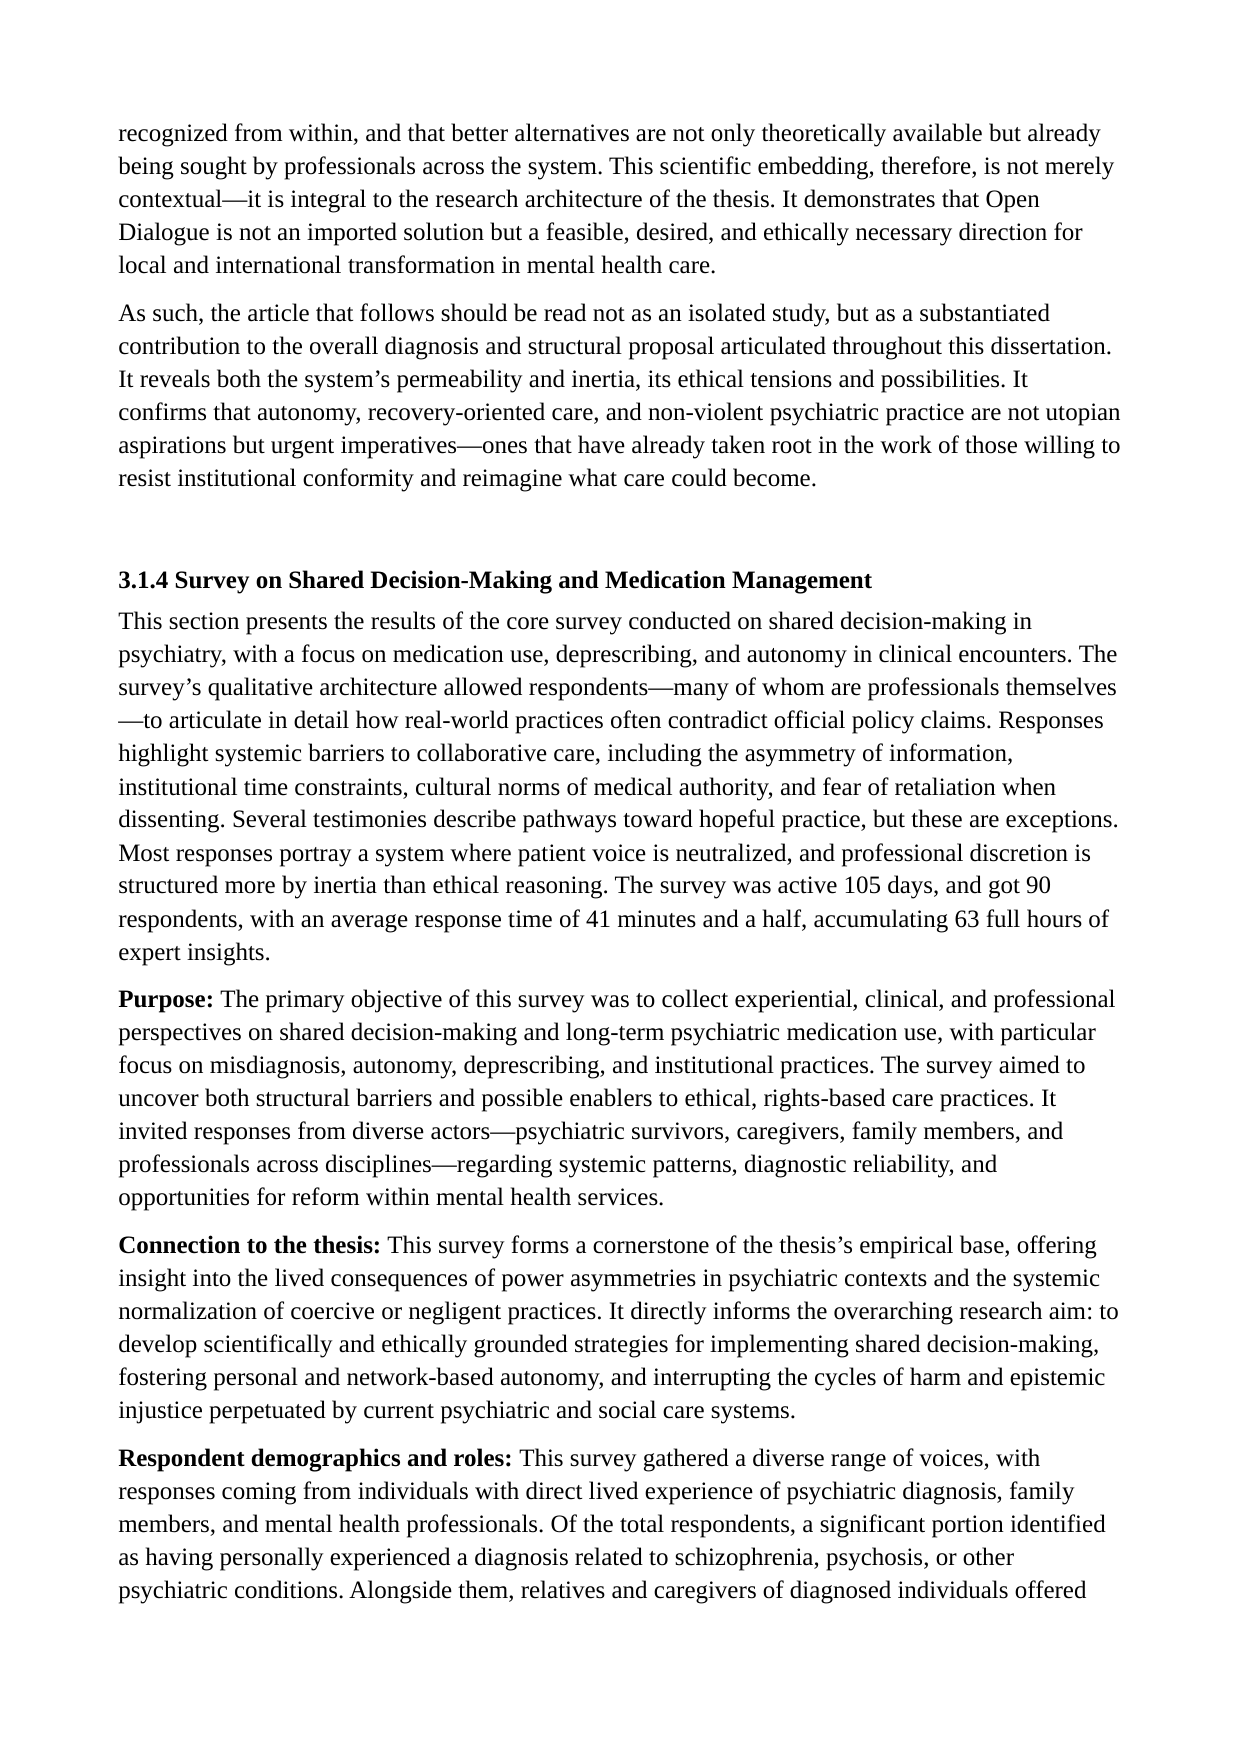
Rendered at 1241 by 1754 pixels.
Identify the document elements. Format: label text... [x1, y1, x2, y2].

text Purpose: The primary objective of this survey was to collect experiential, clinical, and professional perspectives on shared decision-making and long-term psychiatric medication use, with particular focus on misdiagnosis, autonomy, deprescribing, and institutional practices. The survey aimed to uncover both structural barriers and possible enablers to ethical, rights-based care practices. It invited responses from diverse actors—psychiatric survivors, caregivers, family members, and professionals across disciplines—regarding systemic patterns, diagnostic reliability, and opportunities for reform within mental health services. [118, 984, 1122, 1211]
text Respondent demographics and roles: This survey gathered a diverse range of voices, with responses coming from individuals with direct lived experience of psychiatric diagnosis, family members, and mental health professionals. Of the total respondents, a significant portion identified as having personally experienced a diagnosis related to schizophrenia, psychosis, or other psychiatric conditions. Alongside them, relatives and caregivers of diagnosed individuals offered [118, 1443, 1122, 1603]
text recognized from within, and that better alternatives are not only theoretically available but already being sought by professionals across the system. This scientific embedding, therefore, is not merely contextual—it is integral to the research architecture of the thesis. It demonstrates that Open Dialogue is not an imported solution but a feasible, desired, and ethically necessary direction for local and international transformation in mental health care. [118, 118, 1122, 279]
text This section presents the results of the core survey conducted on shared decision-making in psychiatry, with a focus on medication use, deprescribing, and autonomy in clinical encounters. The survey’s qualitative architecture allowed respondents—many of whom are professionals themselves—to articulate in detail how real-world practices often contradict official policy claims. Responses highlight systemic barriers to collaborative care, including the asymmetry of information, institutional time constraints, cultural norms of medical authority, and fear of retaliation when dissenting. Several testimonies describe pathways toward hopeful practice, but these are exceptions. Most responses portray a system where patient voice is neutralized, and professional discretion is structured more by inertia than ethical reasoning. The survey was active 105 days, and got 90 respondents, with an average response time of 41 minutes and a half, accumulating 63 full hours of expert insights. [118, 606, 1122, 965]
text As such, the article that follows should be read not as an isolated study, but as a substantiated contribution to the overall diagnosis and structural proposal articulated throughout this dissertation. It reveals both the system’s permeability and inertia, its ethical tensions and possibilities. It confirms that autonomy, recovery-oriented care, and non-violent psychiatric practice are not utopian aspirations but urgent imperatives—ones that have already taken root in the work of those willing to resist institutional conformity and reimagine what care could become. [118, 298, 1122, 492]
text Connection to the thesis: This survey forms a cornerstone of the thesis’s empirical base, offering insight into the lived consequences of power asymmetries in psychiatric contexts and the systemic normalization of coercive or negligent practices. It directly informs the overarching research aim: to develop scientifically and ethically grounded strategies for implementing shared decision-making, fostering personal and network-based autonomy, and interrupting the cycles of harm and epistemic injustice perpetuated by current psychiatric and social care systems. [118, 1230, 1122, 1424]
subtitle 3.1.4 Survey on Shared Decision-Making and Medication Management [118, 565, 1122, 594]
